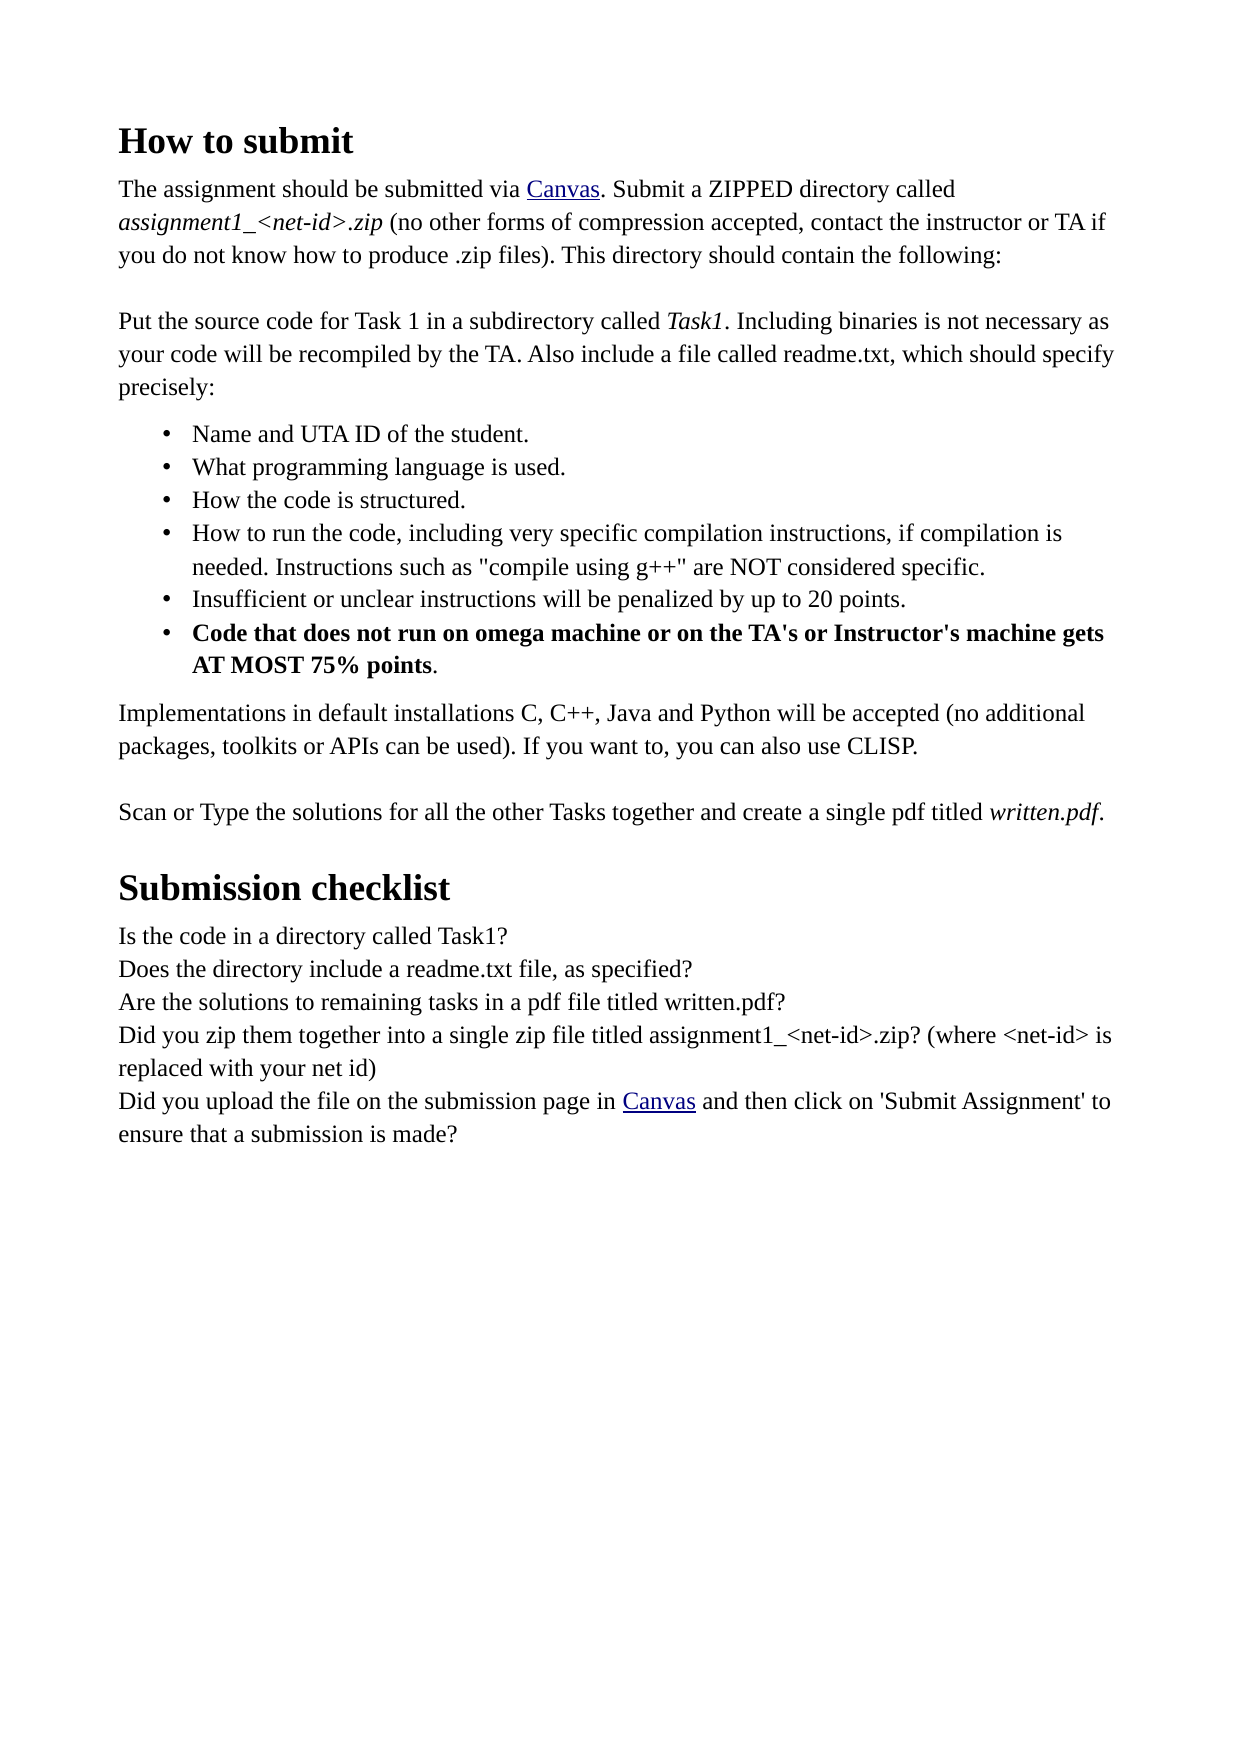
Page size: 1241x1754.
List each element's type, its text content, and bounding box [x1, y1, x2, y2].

text Is the code in a directory called Task1? Does the directory include a readme.txt file, as specified? Are the solutions to remaining tasks in a pdf file titled written.pdf? Did you zip them together into a single zip file titled assignment1_<net-id>.zip? (where <net-id> is replaced with your net id) Did you upload the file on the submission page in Canvas and then click on 'Submit Assignment' to ensure that a submission is made? [118, 921, 1122, 1181]
list How the code is structured. [162, 486, 1122, 514]
subtitle How to submit [118, 118, 1122, 161]
list Code that does not run on omega machine or on the TA's or Instructor's machine gets AT MOST 75% points. [162, 618, 1122, 679]
list How to run the code, including very specific compilation instructions, if compilation is needed. Instructions such as "compile using g++" are NOT considered specific. [162, 518, 1122, 580]
text Implementations in default installations C, C++, Java and Python will be accepted (no additional packages, toolkits or APIs can be used). If you want to, you can also use CLISP. Scan or Type the solutions for all the other Tasks together and create a single pdf titled written.pdf. [118, 698, 1122, 826]
subtitle Submission checklist [118, 866, 1122, 909]
list What programming language is used. [162, 452, 1122, 481]
list Insufficient or unclear instructions will be penalized by up to 20 points. [162, 584, 1122, 613]
text The assignment should be submitted via Canvas. Submit a ZIPPED directory called assignment1_<net-id>.zip (no other forms of compression accepted, contact the instructor or TA if you do not know how to produce .zip files). This directory should contain the following: Put the source code for Task 1 in a subdirectory called Task1. Including binaries is not necessary as your code will be recompiled by the TA. Also include a file called readme.txt, which should specify precisely: [118, 174, 1122, 401]
list Name and UTA ID of the student. [162, 419, 1122, 448]
